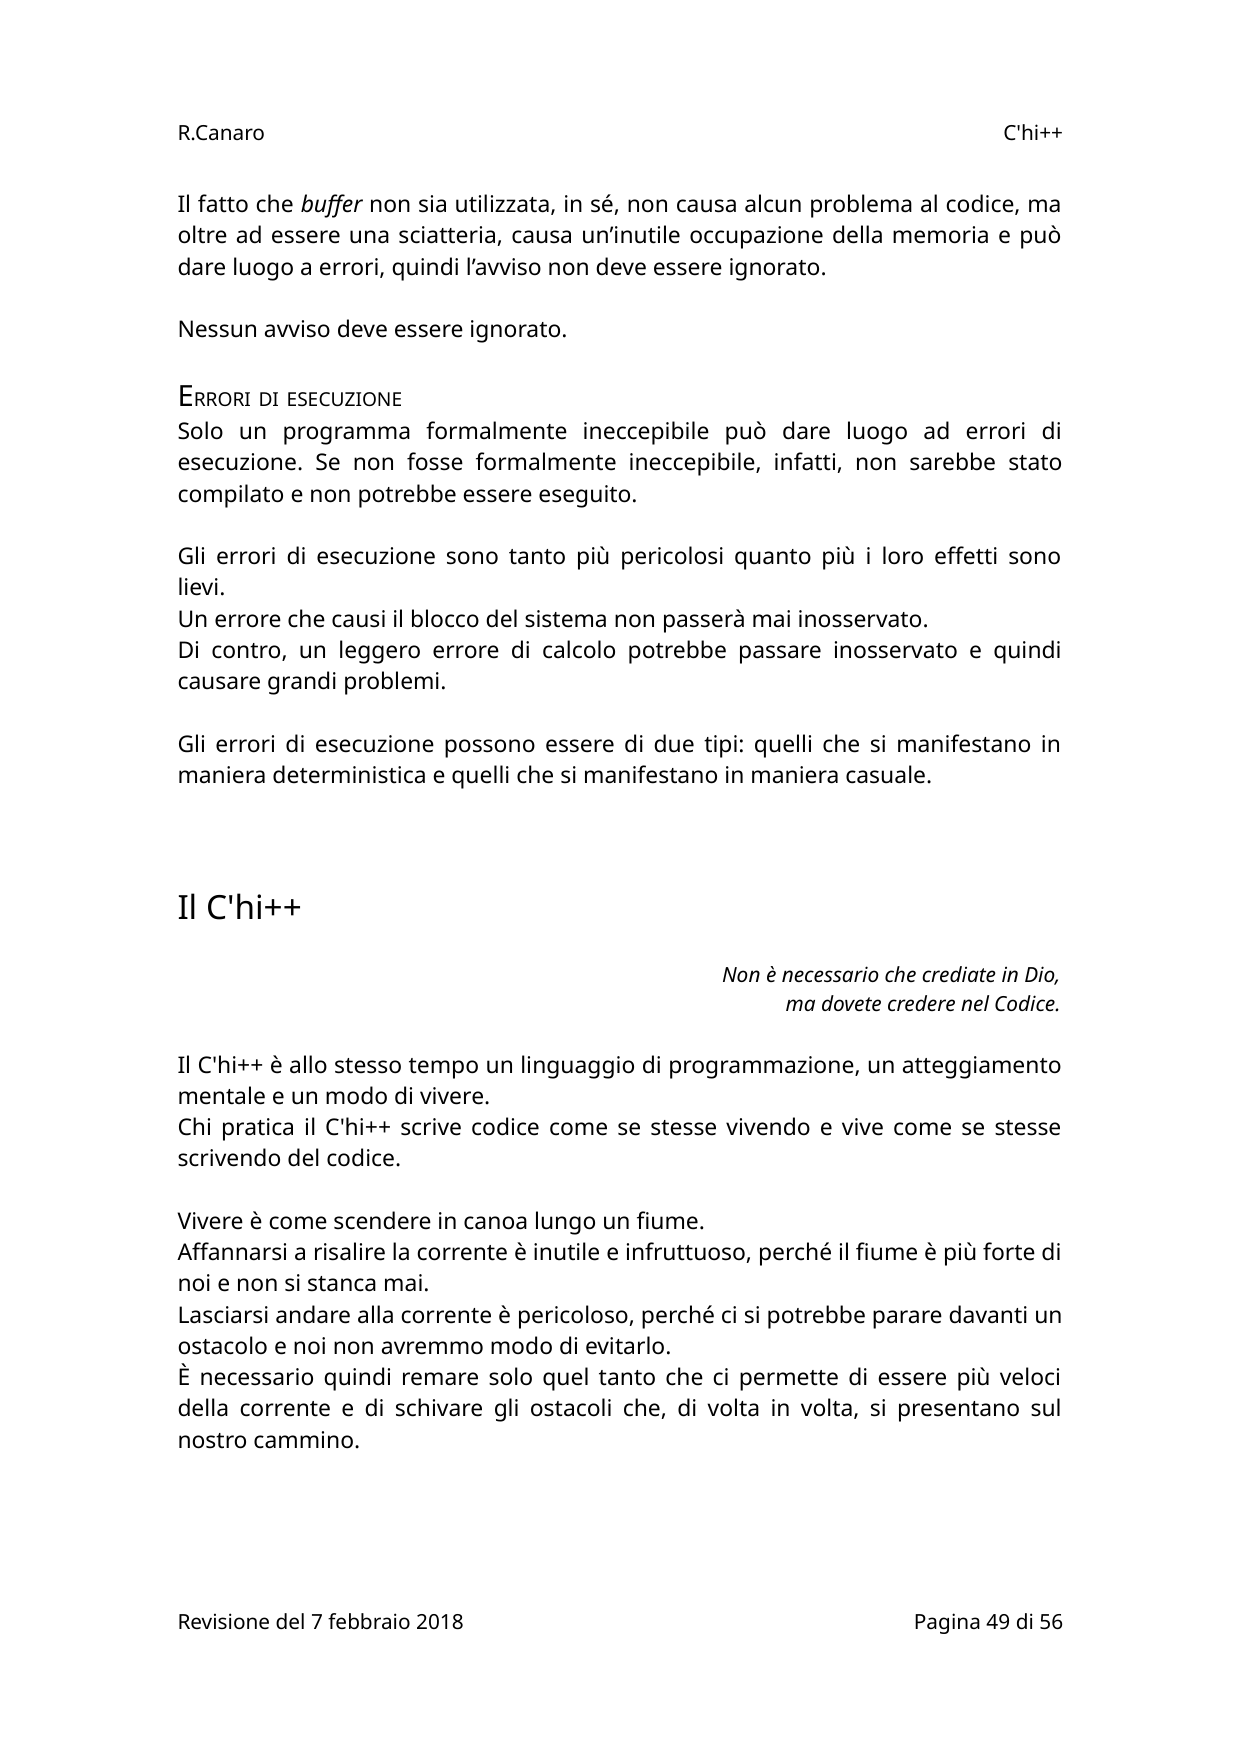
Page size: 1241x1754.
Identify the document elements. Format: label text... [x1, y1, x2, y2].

text Di contro, un leggero errore di calcolo potrebbe passare inosservato e quindi causare grandi problemi. [177, 634, 1063, 696]
text Il fatto che buffer non sia utilizzata, in sé, non causa alcun problema al codice, ma oltre ad essere una sciatteria, causa un’inutile occupazione della memoria e può dare luogo a errori, quindi l’avviso non deve essere ignorato. [177, 188, 1063, 282]
text Vivere è come scendere in canoa lungo un fiume. [177, 1205, 1063, 1236]
text Un errore che causi il blocco del sistema non passerà mai inosservato. [177, 603, 1063, 634]
text Gli errori di esecuzione possono essere di due tipi: quelli che si manifestano in maniera deterministica e quelli che si manifestano in maniera casuale. [177, 728, 1063, 790]
text ma dovete credere nel Codice. [177, 989, 1063, 1017]
text Nessun avviso deve essere ignorato. [177, 313, 1063, 344]
subtitle Il C'hi++ [177, 884, 1063, 929]
text Il C'hi++ è allo stesso tempo un linguaggio di programmazione, un atteggiamento mentale e un modo di vivere. [177, 1049, 1063, 1111]
subtitle Errori di esecuzione [177, 375, 1063, 415]
text Chi pratica il C'hi++ scrive codice come se stesse vivendo e vive come se stesse scrivendo del codice. [177, 1111, 1063, 1174]
text È necessario quindi remare solo quel tanto che ci permette di essere più veloci della corrente e di schivare gli ostacoli che, di volta in volta, si presentano sul nostro cammino. [177, 1361, 1063, 1455]
text Affannarsi a risalire la corrente è inutile e infruttuoso, perché il fiume è più forte di noi e non si stanca mai. [177, 1236, 1063, 1299]
text Solo un programma formalmente ineccepibile può dare luogo ad errori di esecuzione. Se non fosse formalmente ineccepibile, infatti, non sarebbe stato compilato e non potrebbe essere eseguito. [177, 415, 1063, 509]
text Non è necessario che crediate in Dio, [177, 961, 1063, 989]
text Gli errori di esecuzione sono tanto più pericolosi quanto più i loro effetti sono lievi. [177, 540, 1063, 603]
text Lasciarsi andare alla corrente è pericoloso, perché ci si potrebbe parare davanti un ostacolo e noi non avremmo modo di evitarlo. [177, 1299, 1063, 1361]
